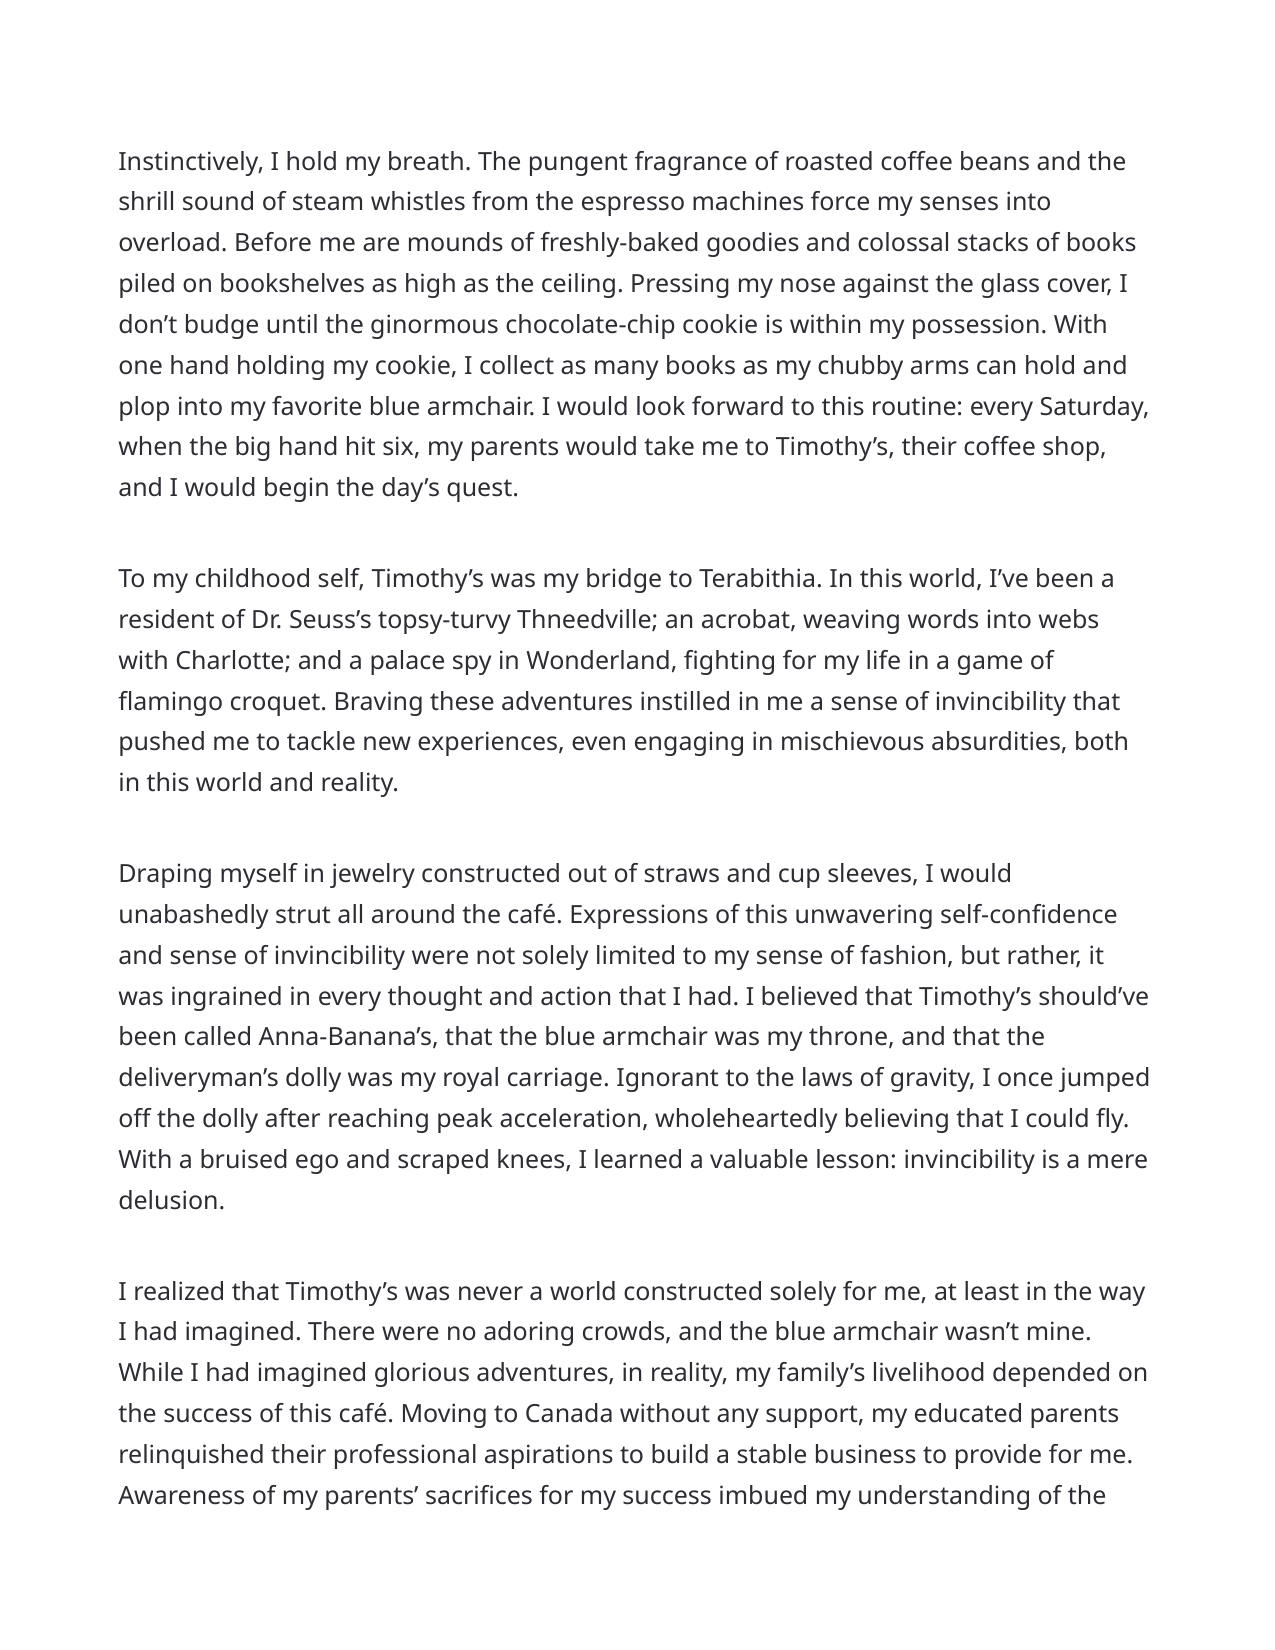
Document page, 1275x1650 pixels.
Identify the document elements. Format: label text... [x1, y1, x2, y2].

text Draping myself in jewelry constructed out of straws and cup sleeves, I would unabashedly strut all around the café. Expressions of this unwavering self-confidence and sense of invincibility were not solely limited to my sense of fashion, but rather, it was ingrained in every thought and action that I had. I believed that Timothy’s should’ve been called Anna-Banana’s, that the blue armchair was my throne, and that the deliveryman’s dolly was my royal carriage. Ignorant to the laws of gravity, I once jumped off the dolly after reaching peak acceleration, wholeheartedly believing that I could fly. With a bruised ego and scraped knees, I learned a valuable lesson: invincibility is a mere delusion. [118, 856, 1157, 1216]
text Instinctively, I hold my breath. The pungent fragrance of roasted coffee beans and the shrill sound of steam whistles from the espresso machines force my senses into overload. Before me are mounds of freshly-baked goodies and colossal stacks of books piled on bookshelves as high as the ceiling. Pressing my nose against the glass cover, I don’t budge until the ginormous chocolate-chip cookie is within my possession. With one hand holding my cookie, I collect as many books as my chubby arms can hold and plop into my favorite blue armchair. I would look forward to this routine: every Saturday, when the big hand hit six, my parents would take me to Timothy’s, their coffee shop, and I would begin the day’s quest. [118, 143, 1157, 504]
text I realized that Timothy’s was never a world constructed solely for me, at least in the way I had imagined. There were no adoring crowds, and the blue armchair wasn’t mine. While I had imagined glorious adventures, in reality, my family’s livelihood depended on the success of this café. Moving to Canada without any support, my educated parents relinquished their professional aspirations to build a stable business to provide for me. Awareness of my parents’ sacrifices for my success imbued my understanding of the [118, 1273, 1157, 1511]
text To my childhood self, Timothy’s was my bridge to Terabithia. In this world, I’ve been a resident of Dr. Seuss’s topsy-turvy Thneedville; an acrobat, weaving words into webs with Charlotte; and a palace spy in Wonderland, fighting for my life in a game of flamingo croquet. Braving these adventures instilled in me a sense of invincibility that pushed me to tackle new experiences, even engaging in mischievous absurdities, both in this world and reality. [118, 561, 1157, 799]
